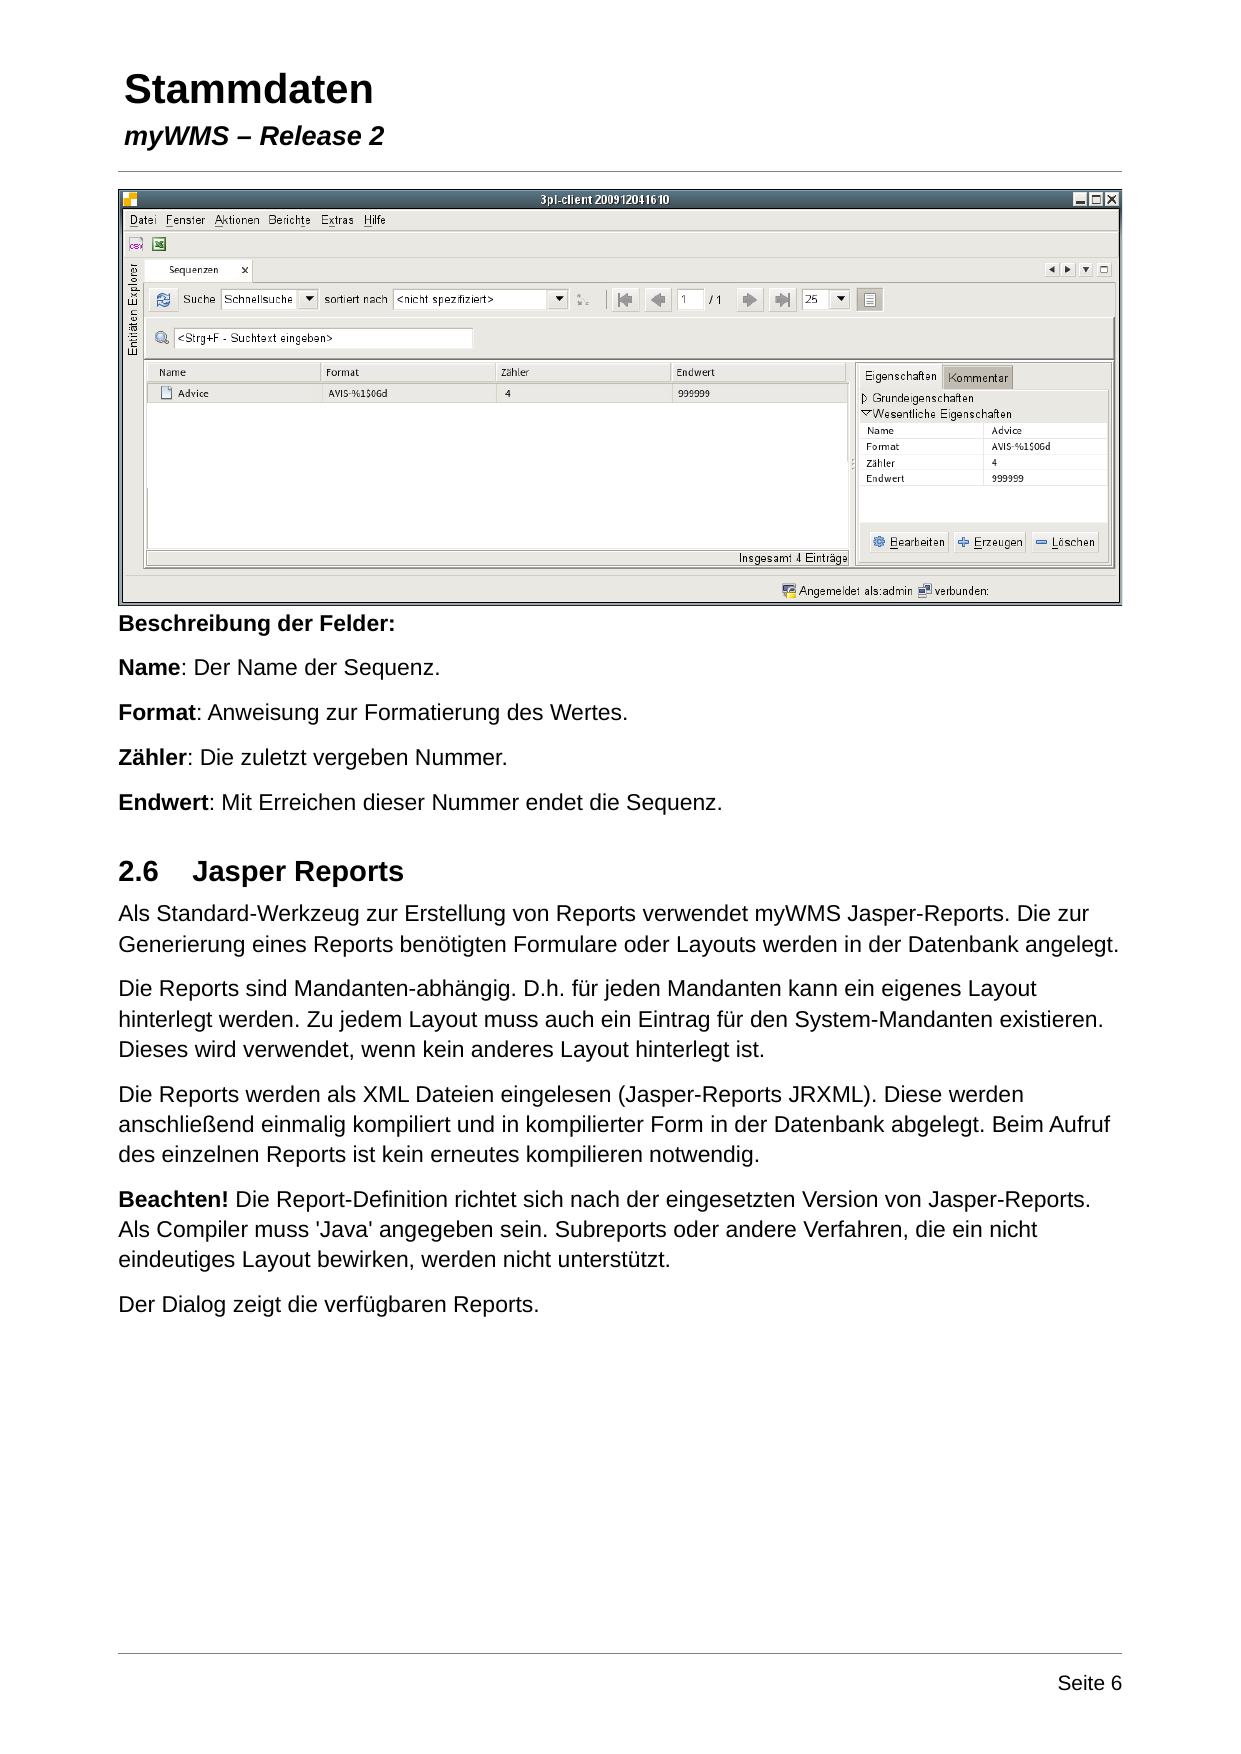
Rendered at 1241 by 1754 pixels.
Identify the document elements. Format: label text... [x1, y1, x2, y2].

text Als Standard-Werkzeug zur Erstellung von Reports verwendet myWMS Jasper-Reports. Die zur Generierung eines Reports benötigten Formulare oder Layouts werden in der Datenbank angelegt. [118, 900, 1122, 957]
text Beachten! Die Report-Definition richtet sich nach der eingesetzten Version von Jasper-Reports. Als Compiler muss 'Java' angegeben sein. Subreports oder andere Verfahren, die ein nicht eindeutiges Layout bewirken, werden nicht unterstützt. [118, 1186, 1122, 1272]
text Endwert: Mit Erreichen dieser Nummer endet die Sequenz. [118, 789, 1122, 815]
text Zähler: Die zuletzt vergeben Nummer. [118, 744, 1122, 770]
text Der Dialog zeigt die verfügbaren Reports. [118, 1291, 1122, 1317]
text Die Reports sind Mandanten-abhängig. D.h. für jeden Mandanten kann ein eigenes Layout hinterlegt werden. Zu jedem Layout muss auch ein Eintrag für den System-Mandanten existieren. Dieses wird verwendet, wenn kein anderes Layout hinterlegt ist. [118, 975, 1122, 1062]
text Die Reports werden als XML Dateien eingelesen (Jasper-Reports JRXML). Diese werden anschließend einmalig kompiliert und in kompilierter Form in der Datenbank abgelegt. Beim Aufruf des einzelnen Reports ist kein erneutes kompilieren notwendig. [118, 1081, 1122, 1167]
text Format: Anweisung zur Formatierung des Wertes. [118, 699, 1122, 725]
text Beschreibung der Felder: [118, 606, 1122, 636]
picture [118, 189, 1123, 606]
subtitle Jasper Reports [118, 854, 1122, 888]
text Name: Der Name der Sequenz. [118, 654, 1122, 681]
